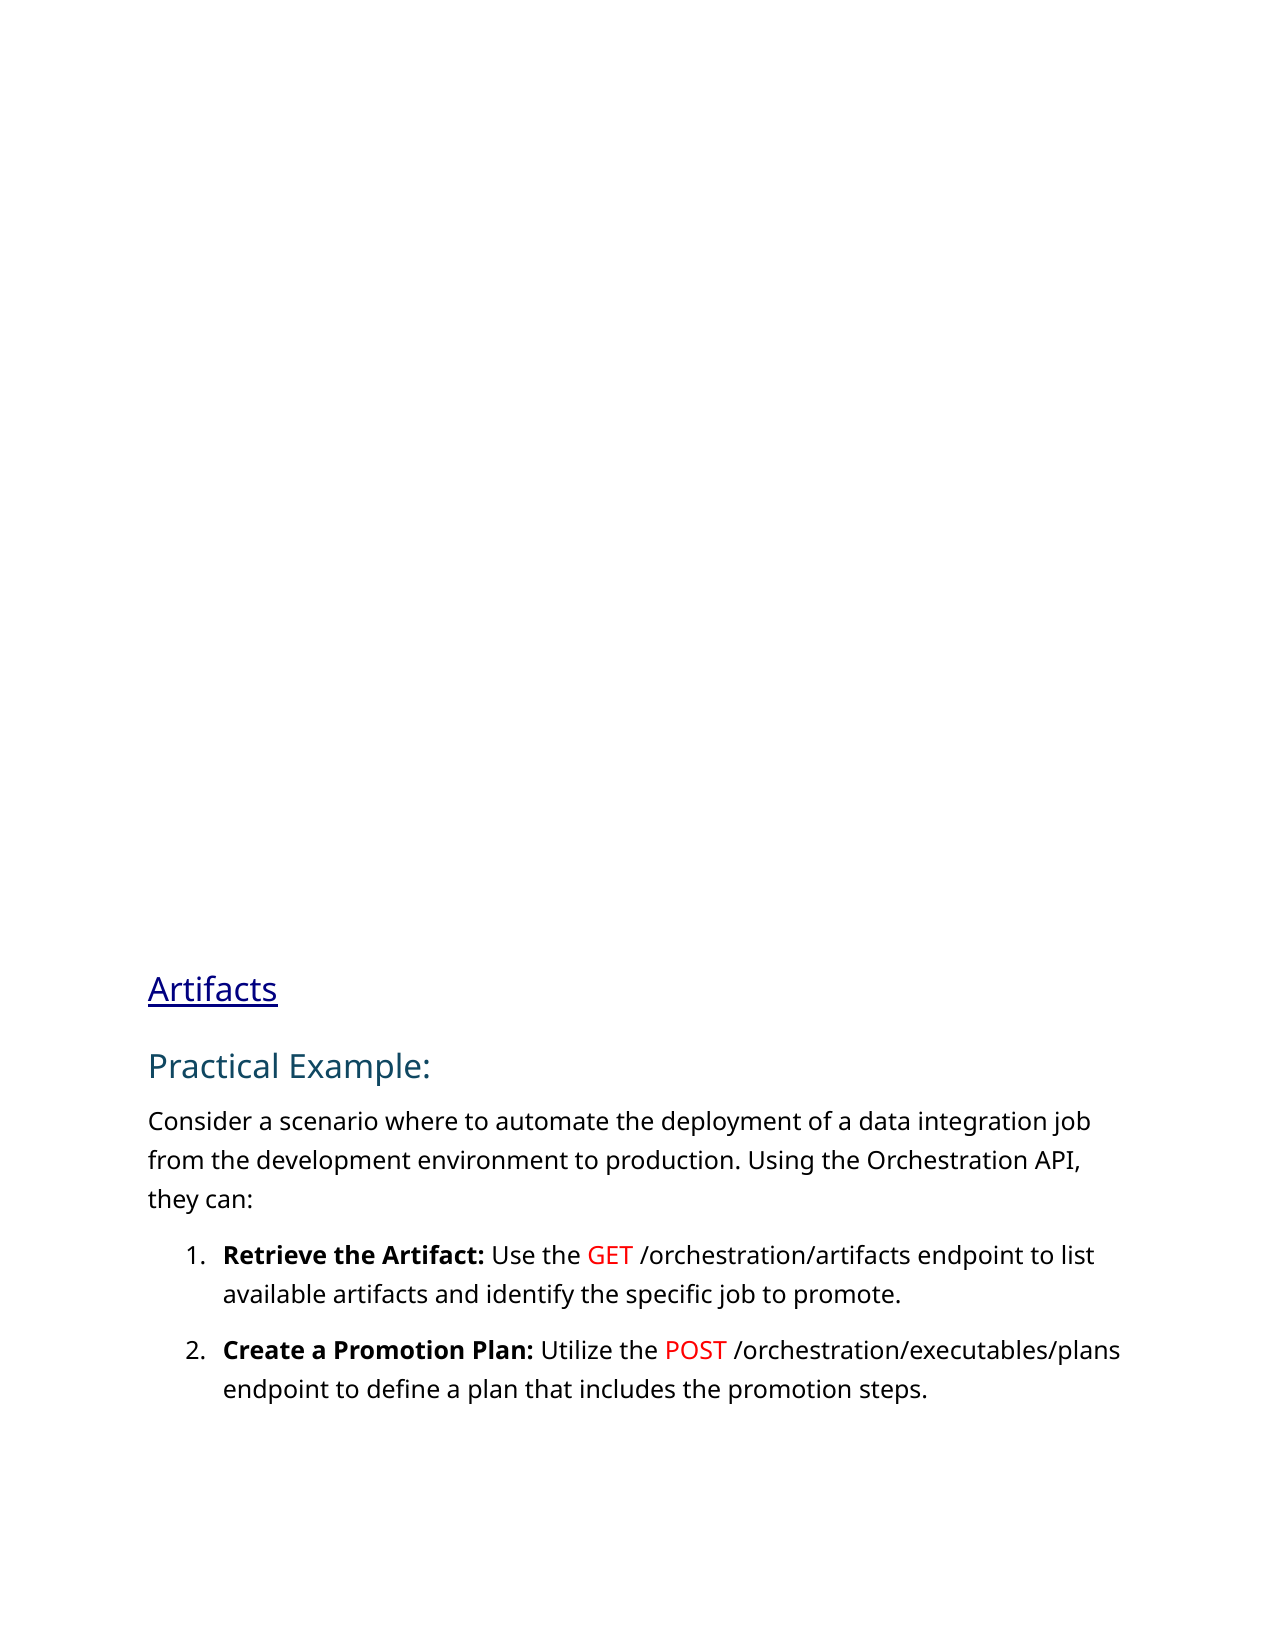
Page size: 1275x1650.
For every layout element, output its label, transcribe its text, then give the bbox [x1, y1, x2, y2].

list Create a Promotion Plan: Utilize the POST /orchestration/executables/plans endpoint to define a plan that includes the promotion steps. [185, 1333, 1127, 1406]
list Retrieve the Artifact: Use the GET /orchestration/artifacts endpoint to list available artifacts and identify the specific job to promote. [185, 1238, 1127, 1311]
subtitle Practical Example: [148, 1043, 1127, 1089]
text Consider a scenario where to automate the deployment of a data integration job from the development environment to production. Using the Orchestration API, they can: [148, 1104, 1127, 1216]
subtitle Artifacts [148, 966, 1127, 1012]
